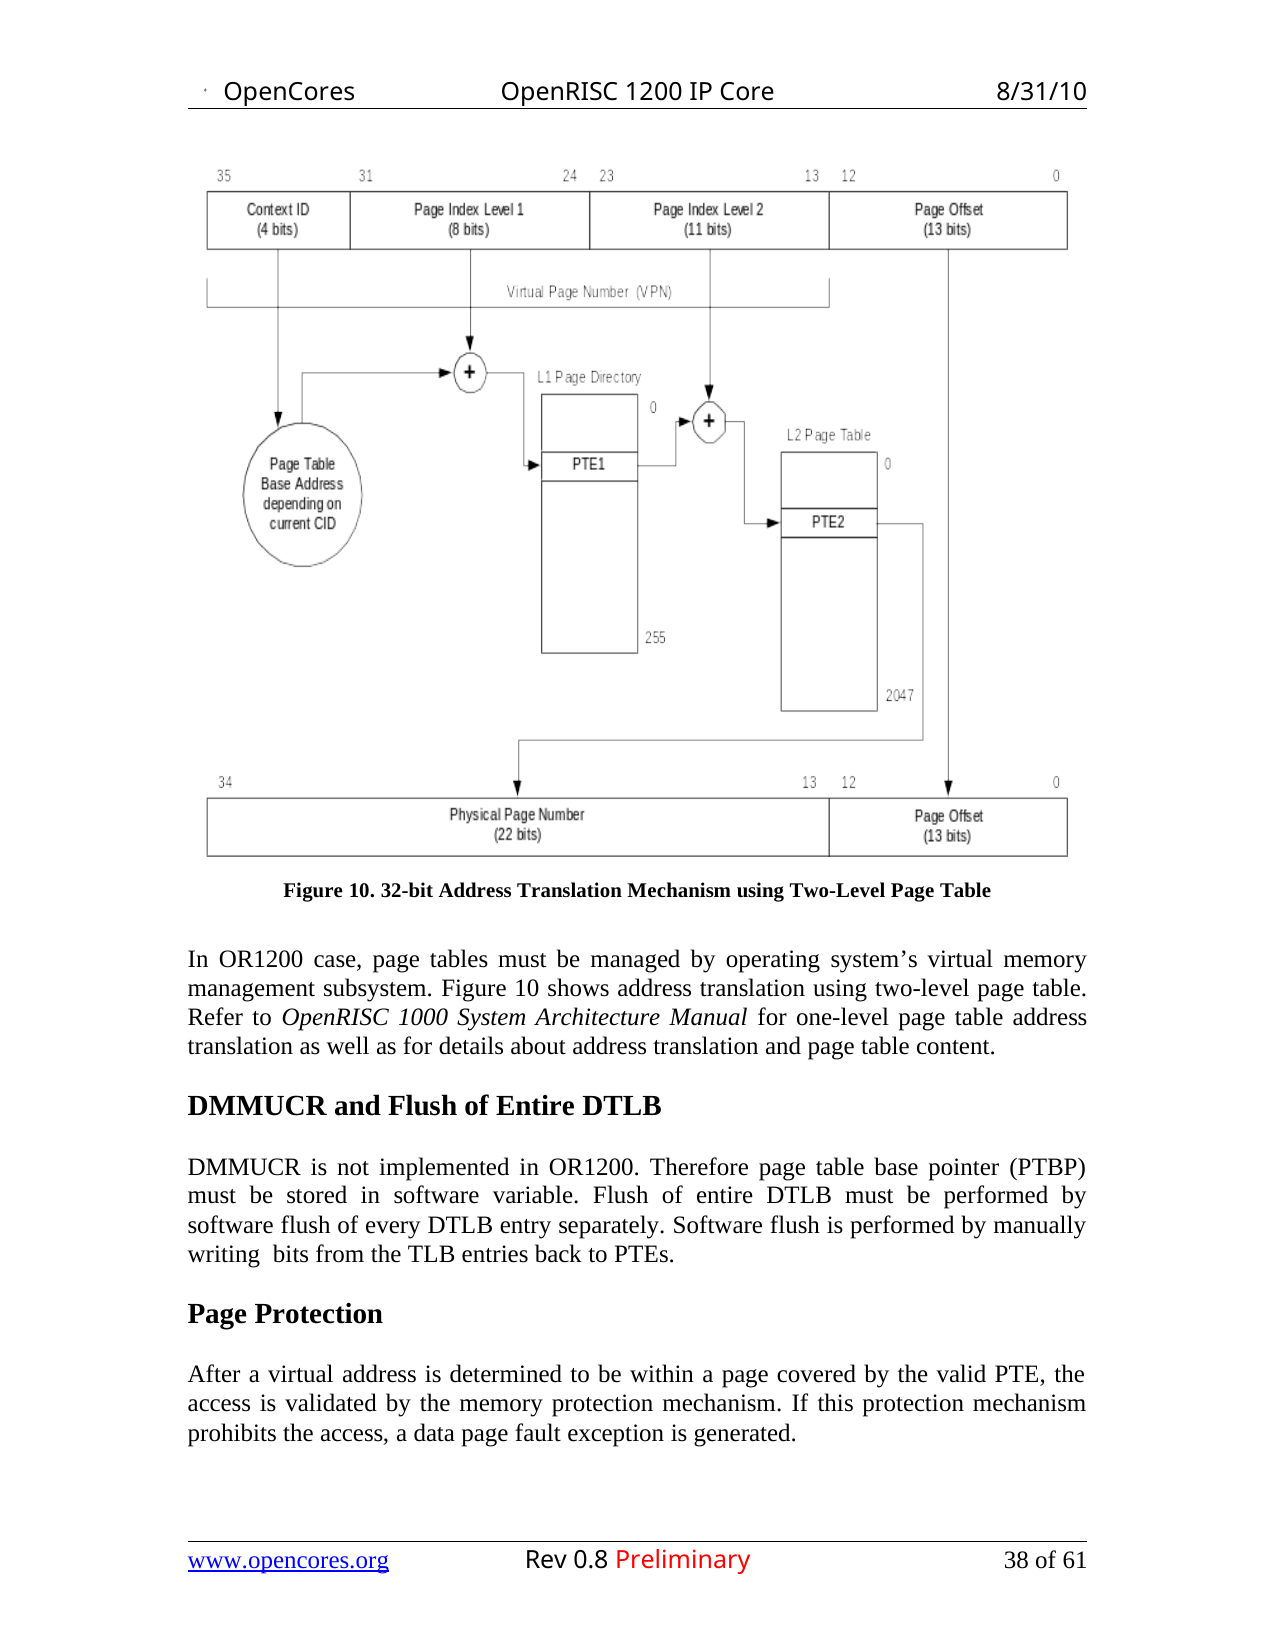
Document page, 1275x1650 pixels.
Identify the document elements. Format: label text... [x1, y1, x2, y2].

subtitle DMMUCR and Flush of Entire DTLB [187, 1089, 1087, 1122]
text DMMUCR is not implemented in OR1200. Therefore page table base pointer (PTBP) must be stored in software variable. Flush of entire DTLB must be performed by software flush of every DTLB entry separately. Software flush is performed by manually writing bits from the TLB entries back to PTEs. [187, 1151, 1087, 1268]
text After a virtual address is determined to be within a page covered by the valid PTE, the access is validated by the memory protection mechanism. If this protection mechanism prohibits the access, a data page fault exception is generated. [187, 1359, 1087, 1446]
subtitle Page Protection [187, 1297, 1087, 1330]
text Figure 10. 32-bit Address Translation Mechanism using Two-Level Page Table [187, 878, 1087, 902]
text In OR1200 case, page tables must be managed by operating system’s virtual memory management subsystem. Figure 10 shows address translation using two-level page table. Refer to OpenRISC 1000 System Architecture Manual for one-level page table address translation as well as for details about address translation and page table content. [187, 943, 1087, 1060]
